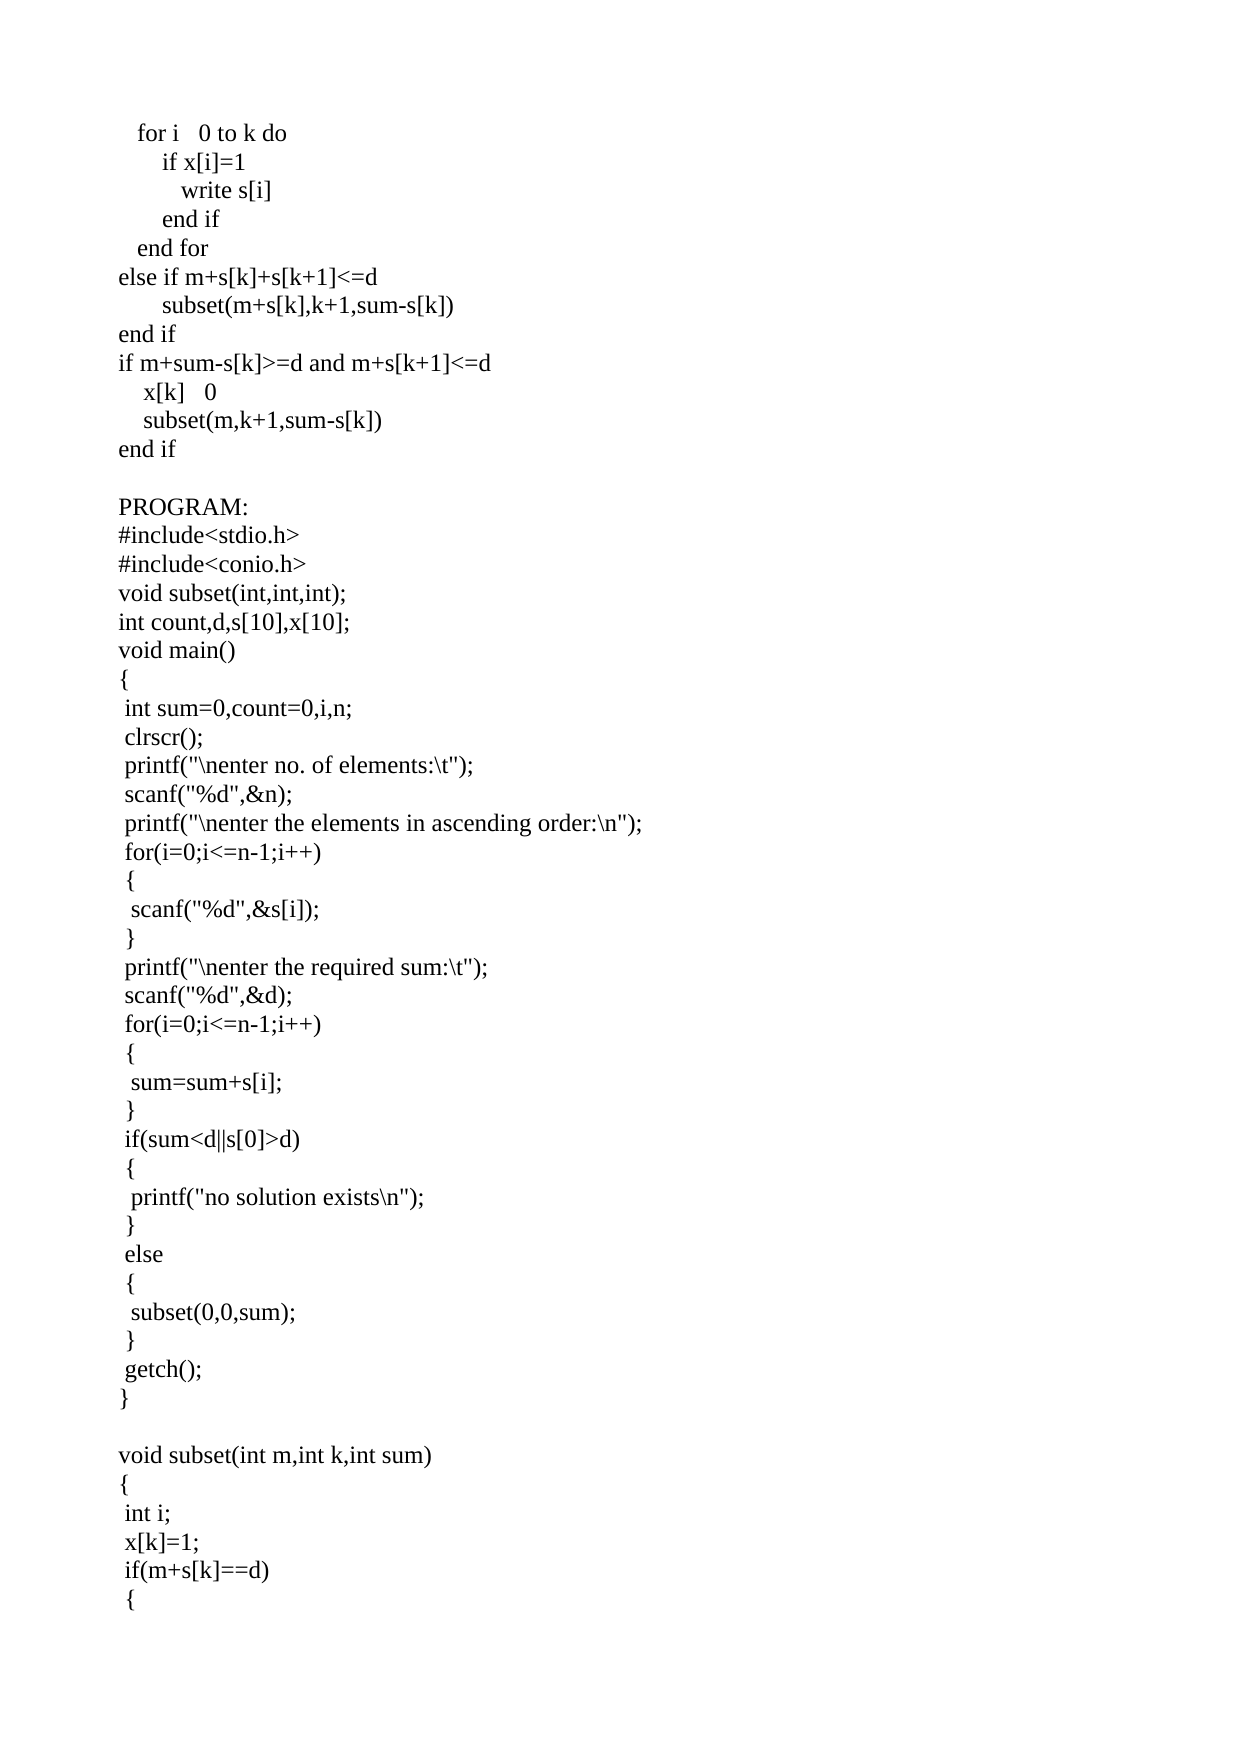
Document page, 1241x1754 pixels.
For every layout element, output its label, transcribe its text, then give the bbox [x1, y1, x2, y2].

text if(m+s[k]==d) [118, 1556, 1122, 1584]
text write s[i] [118, 176, 1122, 204]
text void subset(int m,int k,int sum) [118, 1441, 1122, 1469]
text #include<stdio.h> [118, 521, 1122, 549]
text { [118, 1469, 1122, 1498]
text if m+sum-s[k]>=d and m+s[k+1]<=d [118, 348, 1122, 377]
text { [118, 1038, 1122, 1067]
text subset(0,0,sum); [118, 1297, 1122, 1326]
text subset(m,k+1,sum-s[k]) [118, 406, 1122, 434]
text } [118, 1096, 1122, 1124]
text end if [118, 434, 1122, 463]
text clrscr(); [118, 722, 1122, 751]
text if(sum<d||s[0]>d) [118, 1124, 1122, 1153]
text for i0 to k do [118, 118, 1122, 147]
text for(i=0;i<=n-1;i++) [118, 837, 1122, 866]
text if x[i]=1 [118, 147, 1122, 176]
text int count,d,s[10],x[10]; [118, 607, 1122, 636]
text subset(m+s[k],k+1,sum-s[k]) [118, 291, 1122, 319]
text x[k]=1; [118, 1527, 1122, 1556]
text PROGRAM: [118, 492, 1122, 521]
text int sum=0,count=0,i,n; [118, 693, 1122, 722]
text } [118, 923, 1122, 952]
text else if m+s[k]+s[k+1]<=d [118, 262, 1122, 291]
text int i; [118, 1498, 1122, 1527]
text } [118, 1326, 1122, 1354]
text { [118, 1153, 1122, 1182]
text { [118, 1268, 1122, 1297]
text else [118, 1239, 1122, 1268]
text printf("\nenter the elements in ascending order:\n"); [118, 808, 1122, 837]
text scanf("%d",&n); [118, 779, 1122, 808]
text void main() [118, 636, 1122, 664]
text { [118, 866, 1122, 894]
text x[k]0 [118, 377, 1122, 406]
text #include<conio.h> [118, 549, 1122, 578]
text for(i=0;i<=n-1;i++) [118, 1009, 1122, 1038]
text end for [118, 233, 1122, 262]
text { [118, 664, 1122, 693]
text end if [118, 319, 1122, 348]
text } [118, 1211, 1122, 1239]
text printf("\nenter the required sum:\t"); [118, 952, 1122, 981]
text getch(); [118, 1354, 1122, 1383]
text void subset(int,int,int); [118, 578, 1122, 607]
text printf("\nenter no. of elements:\t"); [118, 751, 1122, 779]
text { [118, 1584, 1122, 1613]
text scanf("%d",&s[i]); [118, 894, 1122, 923]
text sum=sum+s[i]; [118, 1067, 1122, 1096]
text } [118, 1383, 1122, 1412]
text scanf("%d",&d); [118, 981, 1122, 1009]
text end if [118, 204, 1122, 233]
text printf("no solution exists\n"); [118, 1182, 1122, 1211]
